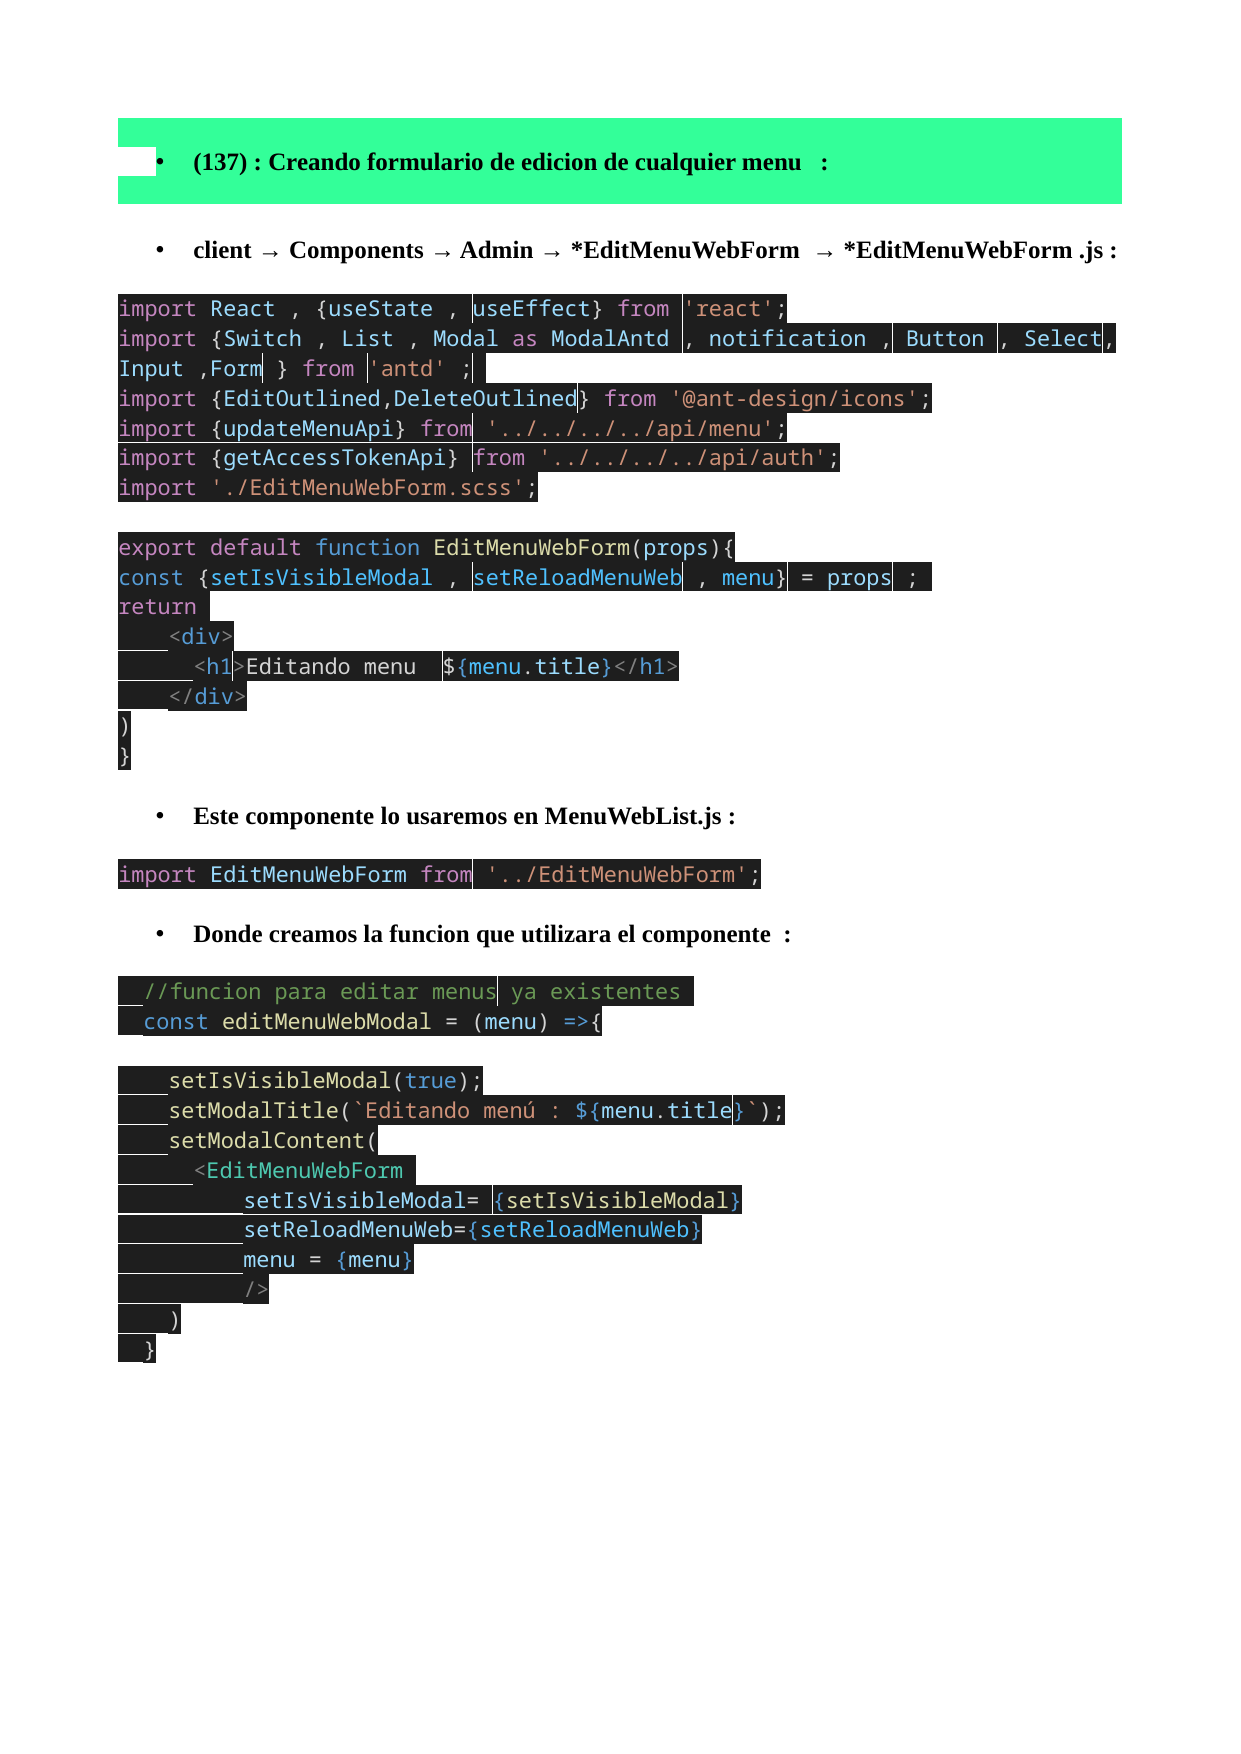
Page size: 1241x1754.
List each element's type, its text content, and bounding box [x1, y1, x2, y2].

text import {getAccessTokenApi} from '../../../../api/auth'; [118, 442, 1122, 472]
text /> [118, 1274, 1122, 1304]
list (137) : Creando formulario de edicion de cualquier menu : [156, 147, 1122, 176]
text } [118, 740, 1122, 770]
text <h1>Editando menu ${menu.title}</h1> [118, 651, 1122, 681]
text setIsVisibleModal= {setIsVisibleModal} [118, 1185, 1122, 1214]
text import {EditOutlined,DeleteOutlined} from '@ant-design/icons'; [118, 383, 1122, 413]
text import {Switch , List , Modal as ModalAntd , notification , Button , Select,Input ,Form } from 'antd' ; [118, 323, 1122, 383]
text menu = {menu} [118, 1244, 1122, 1274]
text import './EditMenuWebForm.scss'; [118, 472, 1122, 502]
text import {updateMenuApi} from '../../../../api/menu'; [118, 413, 1122, 442]
text return [118, 591, 1122, 621]
list client → Components → Admin → *EditMenuWebForm → *EditMenuWebForm .js : [156, 234, 1122, 264]
text </div> [118, 681, 1122, 711]
text setModalContent( [118, 1125, 1122, 1155]
text import EditMenuWebForm from '../EditMenuWebForm'; [118, 859, 1122, 889]
text } [118, 1334, 1122, 1363]
text import React , {useState , useEffect} from 'react'; [118, 293, 1122, 323]
list Donde creamos la funcion que utilizara el componente : [156, 919, 1122, 947]
text setReloadMenuWeb={setReloadMenuWeb} [118, 1214, 1122, 1244]
text const editMenuWebModal = (menu) =>{ [118, 1006, 1122, 1036]
list Este componente lo usaremos en MenuWebList.js : [156, 800, 1122, 829]
text <div> [118, 621, 1122, 651]
text export default function EditMenuWebForm(props){ [118, 532, 1122, 562]
text <EditMenuWebForm [118, 1155, 1122, 1185]
text setIsVisibleModal(true); [118, 1066, 1122, 1095]
text ) [118, 711, 1122, 740]
text const {setIsVisibleModal , setReloadMenuWeb , menu} = props ; [118, 562, 1122, 591]
text ) [118, 1304, 1122, 1334]
text setModalTitle(`Editando menú : ${menu.title}`); [118, 1095, 1122, 1125]
text //funcion para editar menus ya existentes [118, 976, 1122, 1006]
